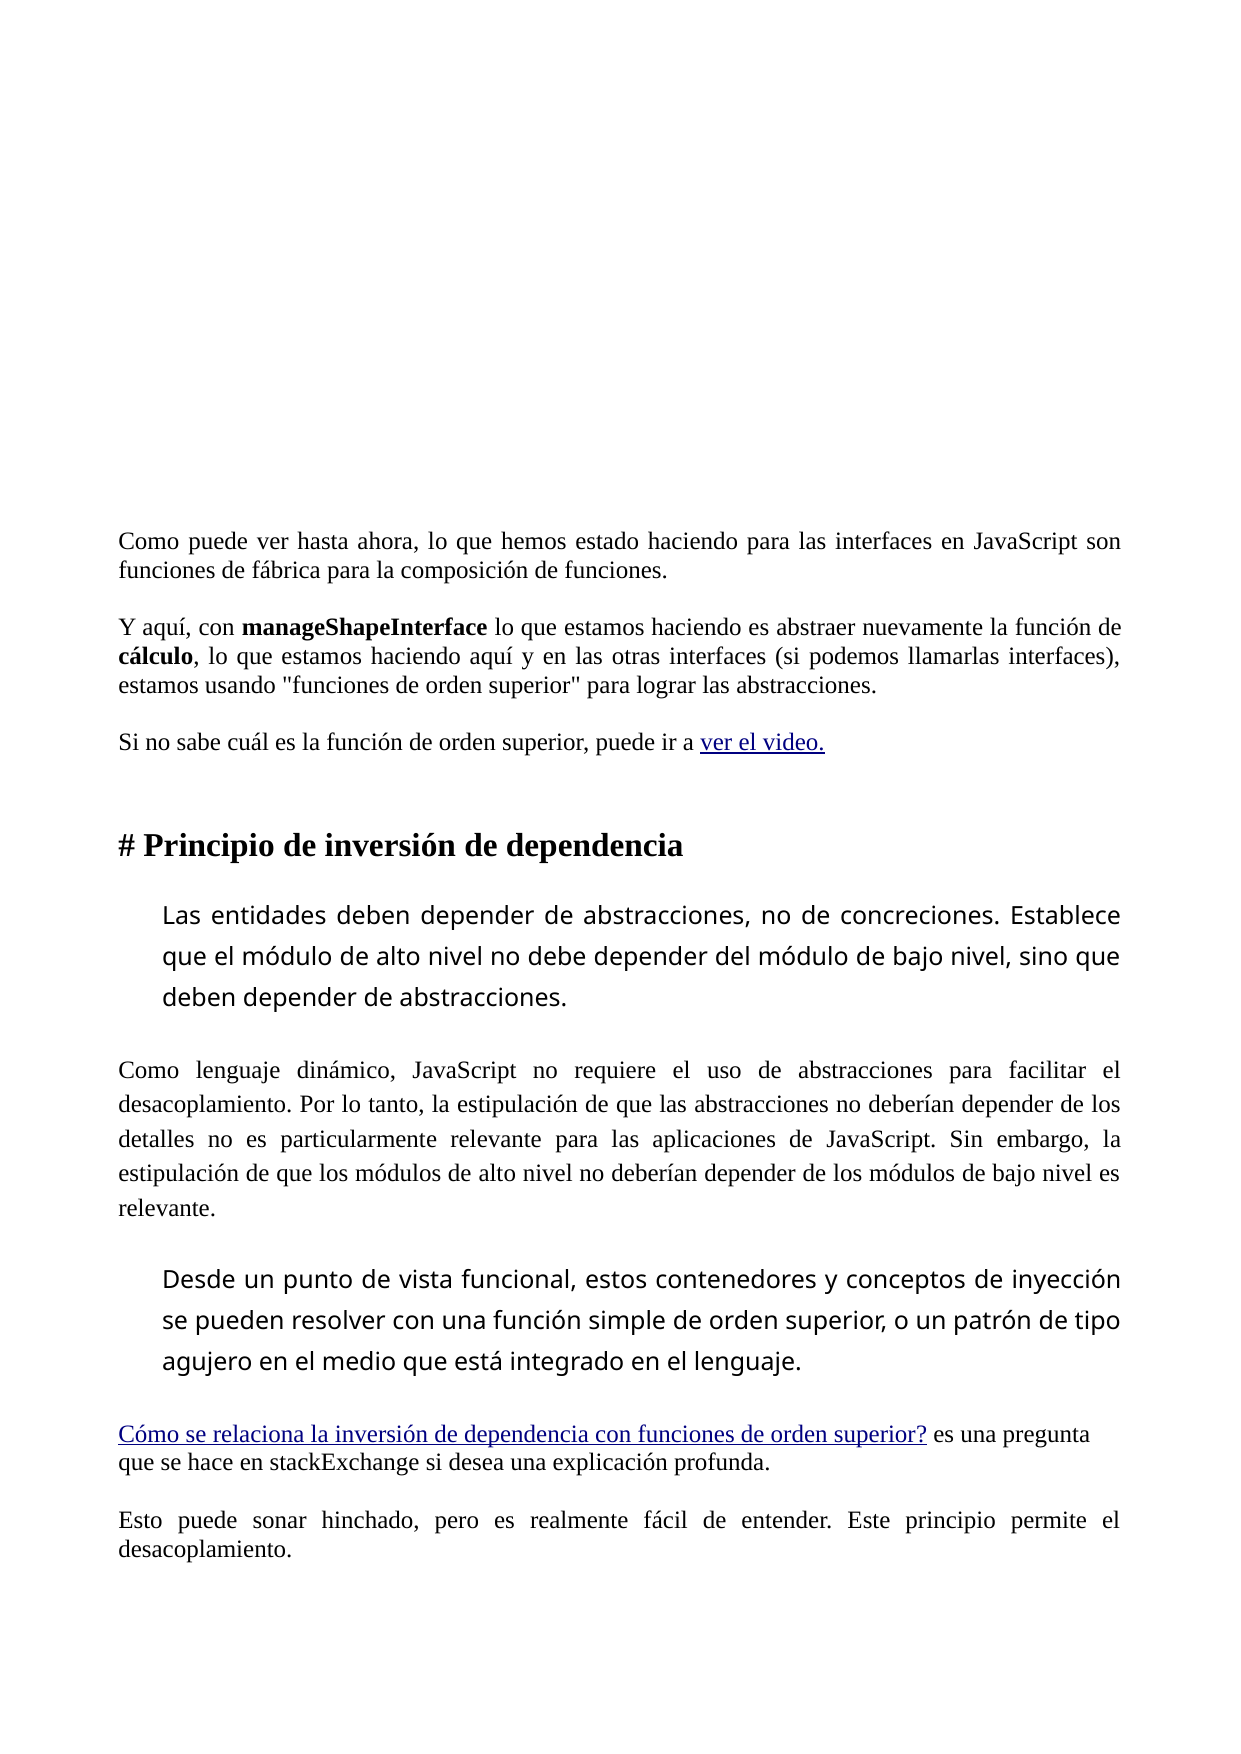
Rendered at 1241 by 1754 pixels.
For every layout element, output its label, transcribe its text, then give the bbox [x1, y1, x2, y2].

text Y aquí, con manageShapeInterface lo que estamos haciendo es abstraer nuevamente la función de cálculo, lo que estamos haciendo aquí y en las otras interfaces (si podemos llamarlas interfaces), estamos usando "funciones de orden superior" para lograr las abstracciones. [118, 584, 1122, 699]
text Como puede ver hasta ahora, lo que hemos estado haciendo para las interfaces en JavaScript son funciones de fábrica para la composición de funciones. [118, 526, 1122, 584]
subtitle # Principio de inversión de dependencia [118, 825, 1122, 863]
text Como lenguaje dinámico, JavaScript no requiere el uso de abstracciones para facilitar el desacoplamiento. Por lo tanto, la estipulación de que las abstracciones no deberían depender de los detalles no es particularmente relevante para las aplicaciones de JavaScript. Sin embargo, la estipulación de que los módulos de alto nivel no deberían depender de los módulos de bajo nivel es relevante. [118, 1055, 1122, 1222]
text Desde un punto de vista funcional, estos contenedores y conceptos de inyección se pueden resolver con una función simple de orden superior, o un patrón de tipo agujero en el medio que está integrado en el lenguaje. [162, 1262, 1122, 1377]
text Las entidades deben depender de abstracciones, no de concreciones. Establece que el módulo de alto nivel no debe depender del módulo de bajo nivel, sino que deben depender de abstracciones. [162, 898, 1122, 1014]
text Si no sabe cuál es la función de orden superior, puede ir a ver el video. [118, 699, 1122, 756]
text Esto puede sonar hinchado, pero es realmente fácil de entender. Este principio permite el desacoplamiento. [118, 1476, 1122, 1591]
text Cómo se relaciona la inversión de dependencia con funciones de orden superior? es una pregunta que se hace en stackExchange si desea una explicación profunda. [118, 1419, 1122, 1476]
